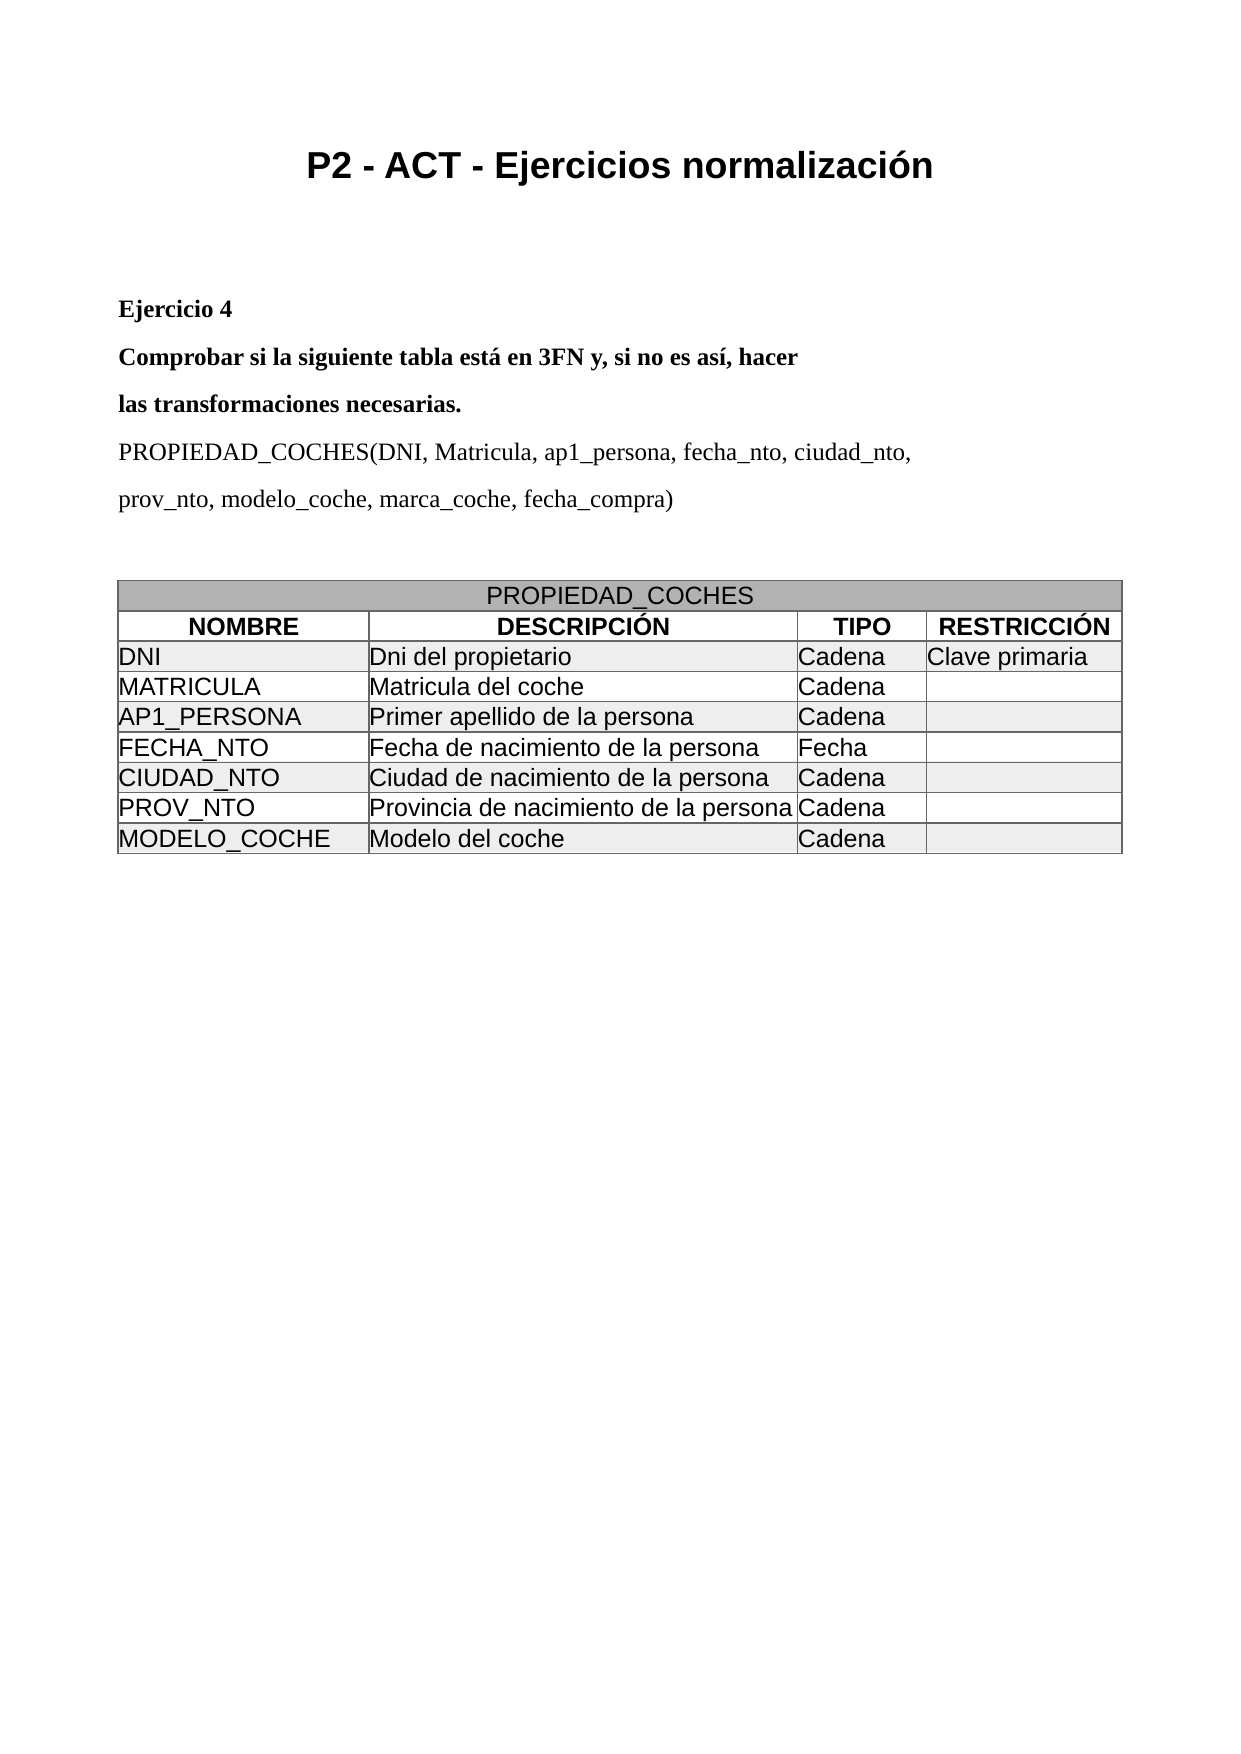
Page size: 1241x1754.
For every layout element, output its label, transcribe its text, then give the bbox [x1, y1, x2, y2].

text Ejercicio 4 [118, 294, 1122, 323]
table_cell Cadena [798, 763, 926, 792]
table_cell RESTRICCIÓN [927, 612, 1121, 640]
table_cell TIPO [798, 612, 926, 640]
table_header PROPIEDAD_COCHES [119, 581, 1121, 610]
text las transformaciones necesarias. [118, 389, 1122, 418]
table_cell MATRICULA [119, 672, 368, 701]
table_cell DESCRIPCIÓN [370, 612, 797, 640]
text Comprobar si la siguiente tabla está en 3FN y, si no es así, hacer [118, 342, 1122, 370]
table_cell DNI [119, 642, 368, 671]
table_cell Cadena [798, 672, 926, 701]
table_cell MODELO_COCHE [119, 824, 368, 852]
table_cell [927, 672, 1121, 701]
table_cell Dni del propietario [370, 642, 797, 671]
table_cell Cadena [798, 824, 926, 852]
table_cell Fecha de nacimiento de la persona [370, 733, 797, 761]
table_cell [927, 702, 1121, 731]
table_cell [927, 824, 1121, 852]
table_cell Cadena [798, 702, 926, 731]
text prov_nto, modelo_coche, marca_coche, fecha_compra) [118, 484, 1122, 513]
table_cell FECHA_NTO [119, 733, 368, 761]
table_cell CIUDAD_NTO [119, 763, 368, 792]
table_cell AP1_PERSONA [119, 702, 368, 731]
table_cell Primer apellido de la persona [370, 702, 797, 731]
table_cell [927, 733, 1121, 761]
table_cell [927, 763, 1121, 792]
table_cell Cadena [798, 793, 926, 822]
table_cell NOMBRE [119, 612, 368, 640]
table_cell Provincia de nacimiento de la persona [370, 793, 797, 822]
table_cell Clave primaria [927, 642, 1121, 671]
table_cell Cadena [798, 642, 926, 671]
table_cell Modelo del coche [370, 824, 797, 852]
table_cell Fecha [798, 733, 926, 761]
text PROPIEDAD_COCHES(DNI, Matricula, ap1_persona, fecha_nto, ciudad_nto, [118, 437, 1122, 466]
table_cell [927, 793, 1121, 822]
subtitle P2 - ACT - Ejercicios normalización [118, 143, 1122, 186]
table_cell Ciudad de nacimiento de la persona [370, 763, 797, 792]
table_cell Matricula del coche [370, 672, 797, 701]
table_cell PROV_NTO [119, 793, 368, 822]
